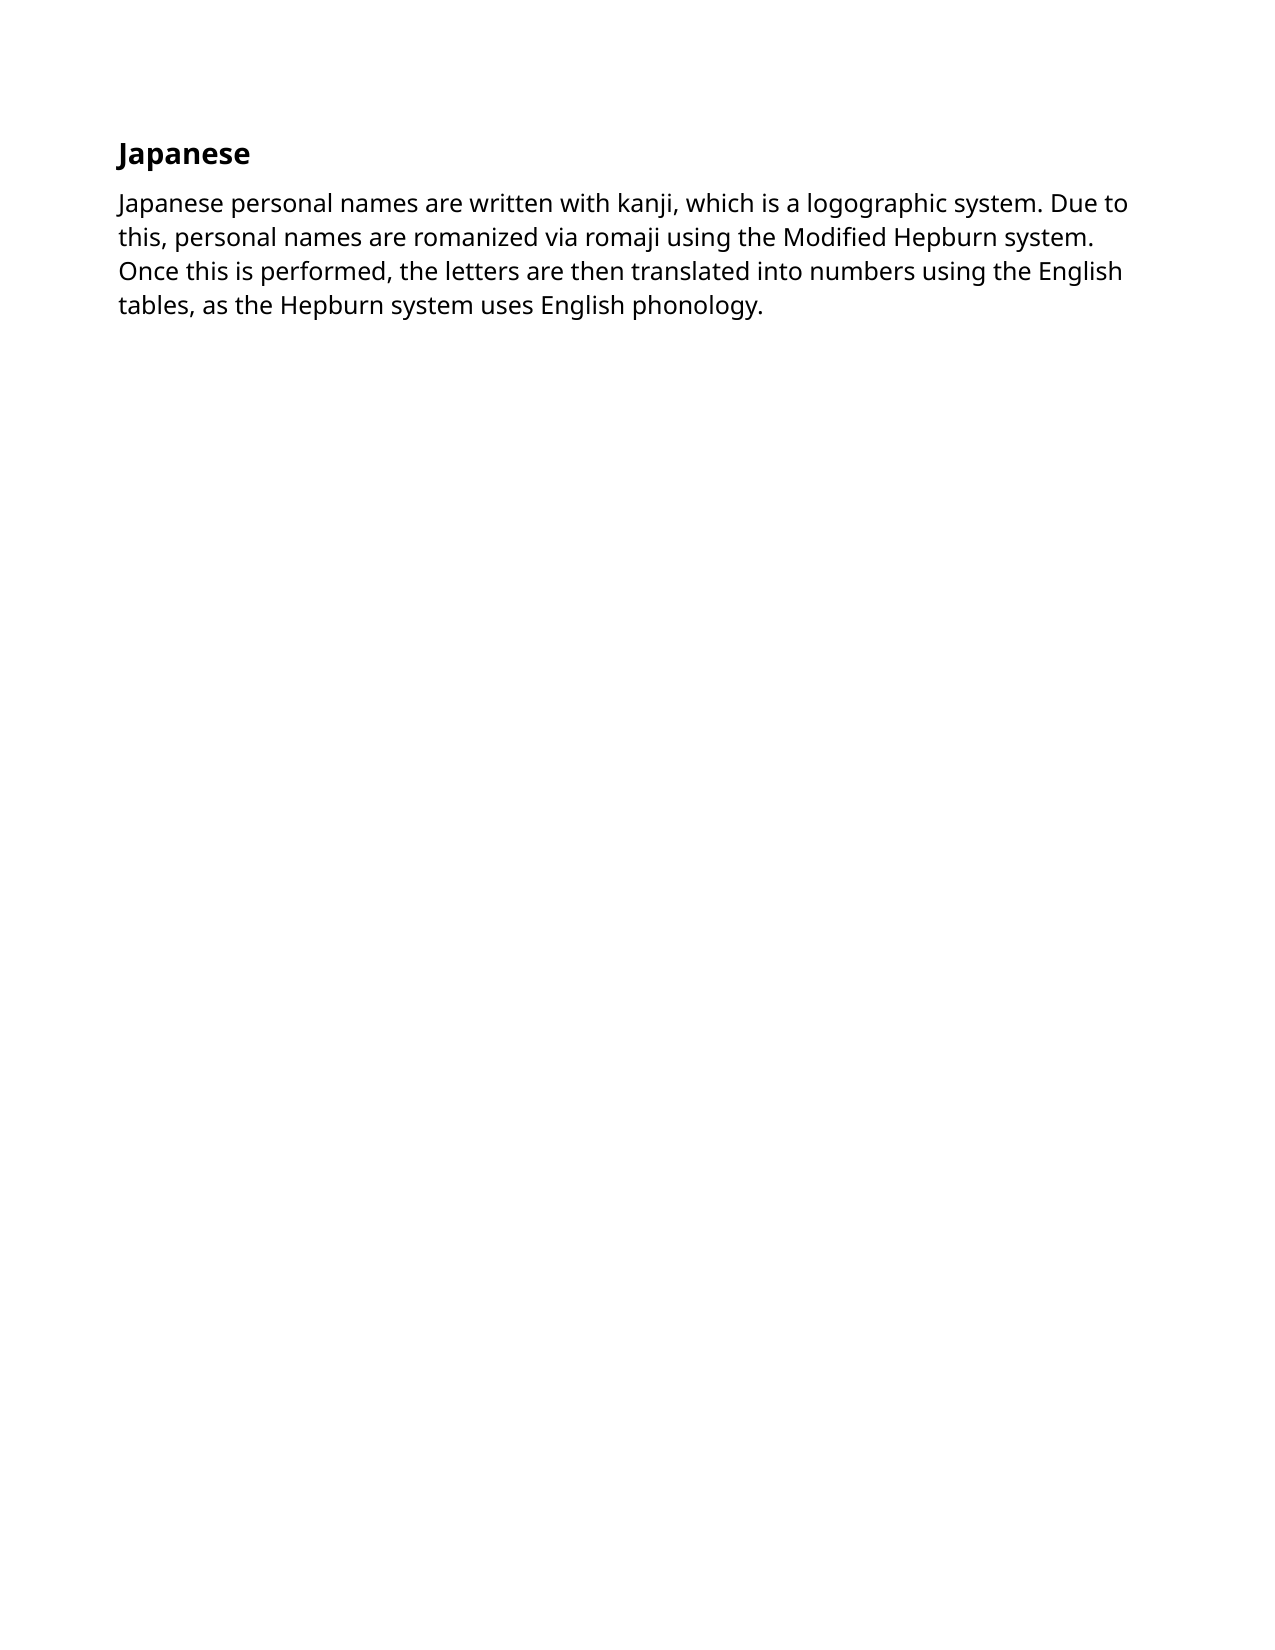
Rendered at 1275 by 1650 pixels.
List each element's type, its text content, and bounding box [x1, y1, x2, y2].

text Japanese personal names are written with kanji, which is a logographic system. Due to this, personal names are romanized via romaji using the Modified Hepburn system. Once this is performed, the letters are then translated into numbers using the English tables, as the Hepburn system uses English phonology. [118, 185, 1157, 321]
subtitle Japanese [118, 133, 1157, 173]
